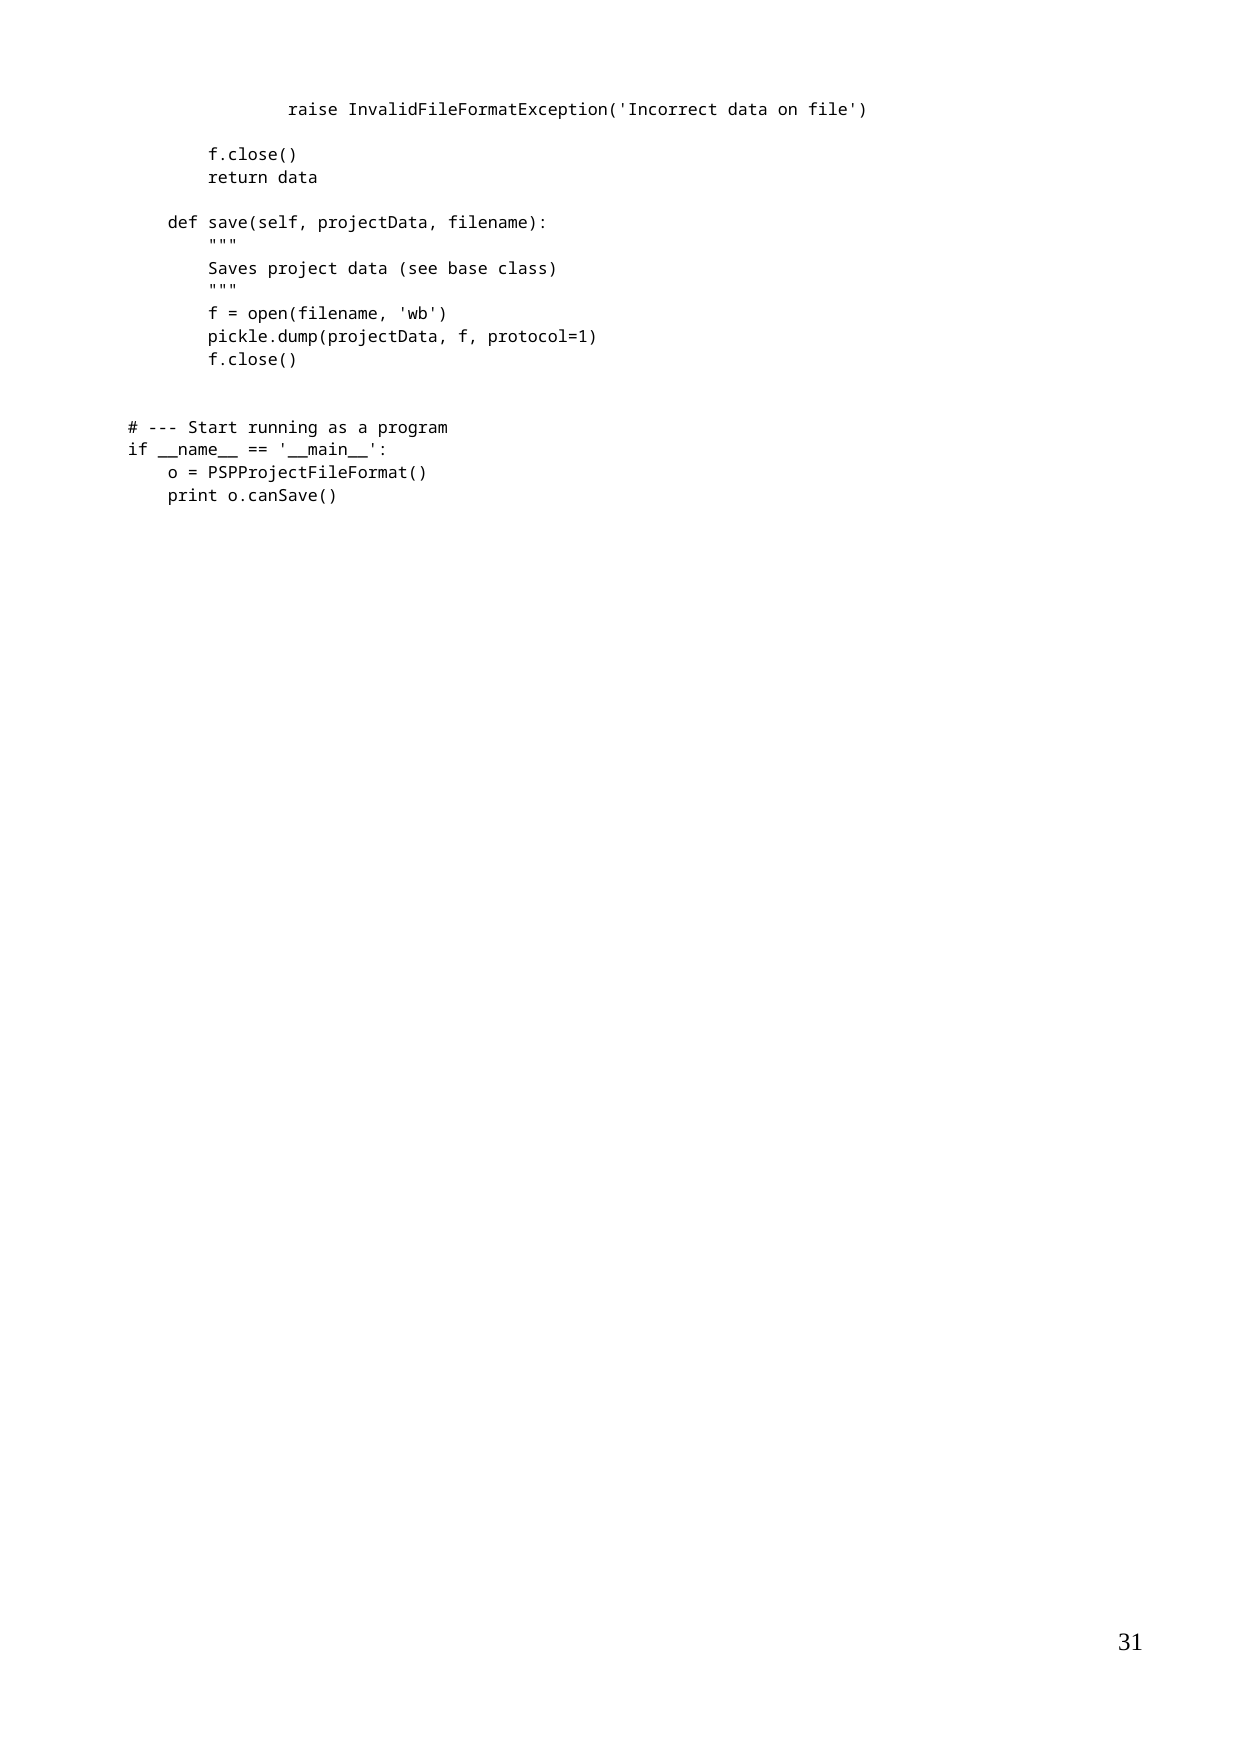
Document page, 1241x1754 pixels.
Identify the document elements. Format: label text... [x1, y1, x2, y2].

text print o.canSave() [128, 483, 1143, 506]
text f = open(filename, 'wb') [128, 302, 1143, 324]
text o = PSPProjectFileFormat() [128, 461, 1143, 483]
text return data [128, 166, 1143, 188]
text def save(self, projectData, filename): [128, 211, 1143, 234]
text raise InvalidFileFormatException('Incorrect data on file') [128, 97, 1143, 120]
text Saves project data (see base class) [128, 256, 1143, 279]
text # --- Start running as a program [128, 415, 1143, 438]
text if __name__ == '__main__': [128, 438, 1143, 461]
text """ [128, 279, 1143, 302]
text """ [128, 234, 1143, 256]
text pickle.dump(projectData, f, protocol=1) [128, 324, 1143, 347]
text f.close() [128, 143, 1143, 166]
text f.close() [128, 347, 1143, 370]
